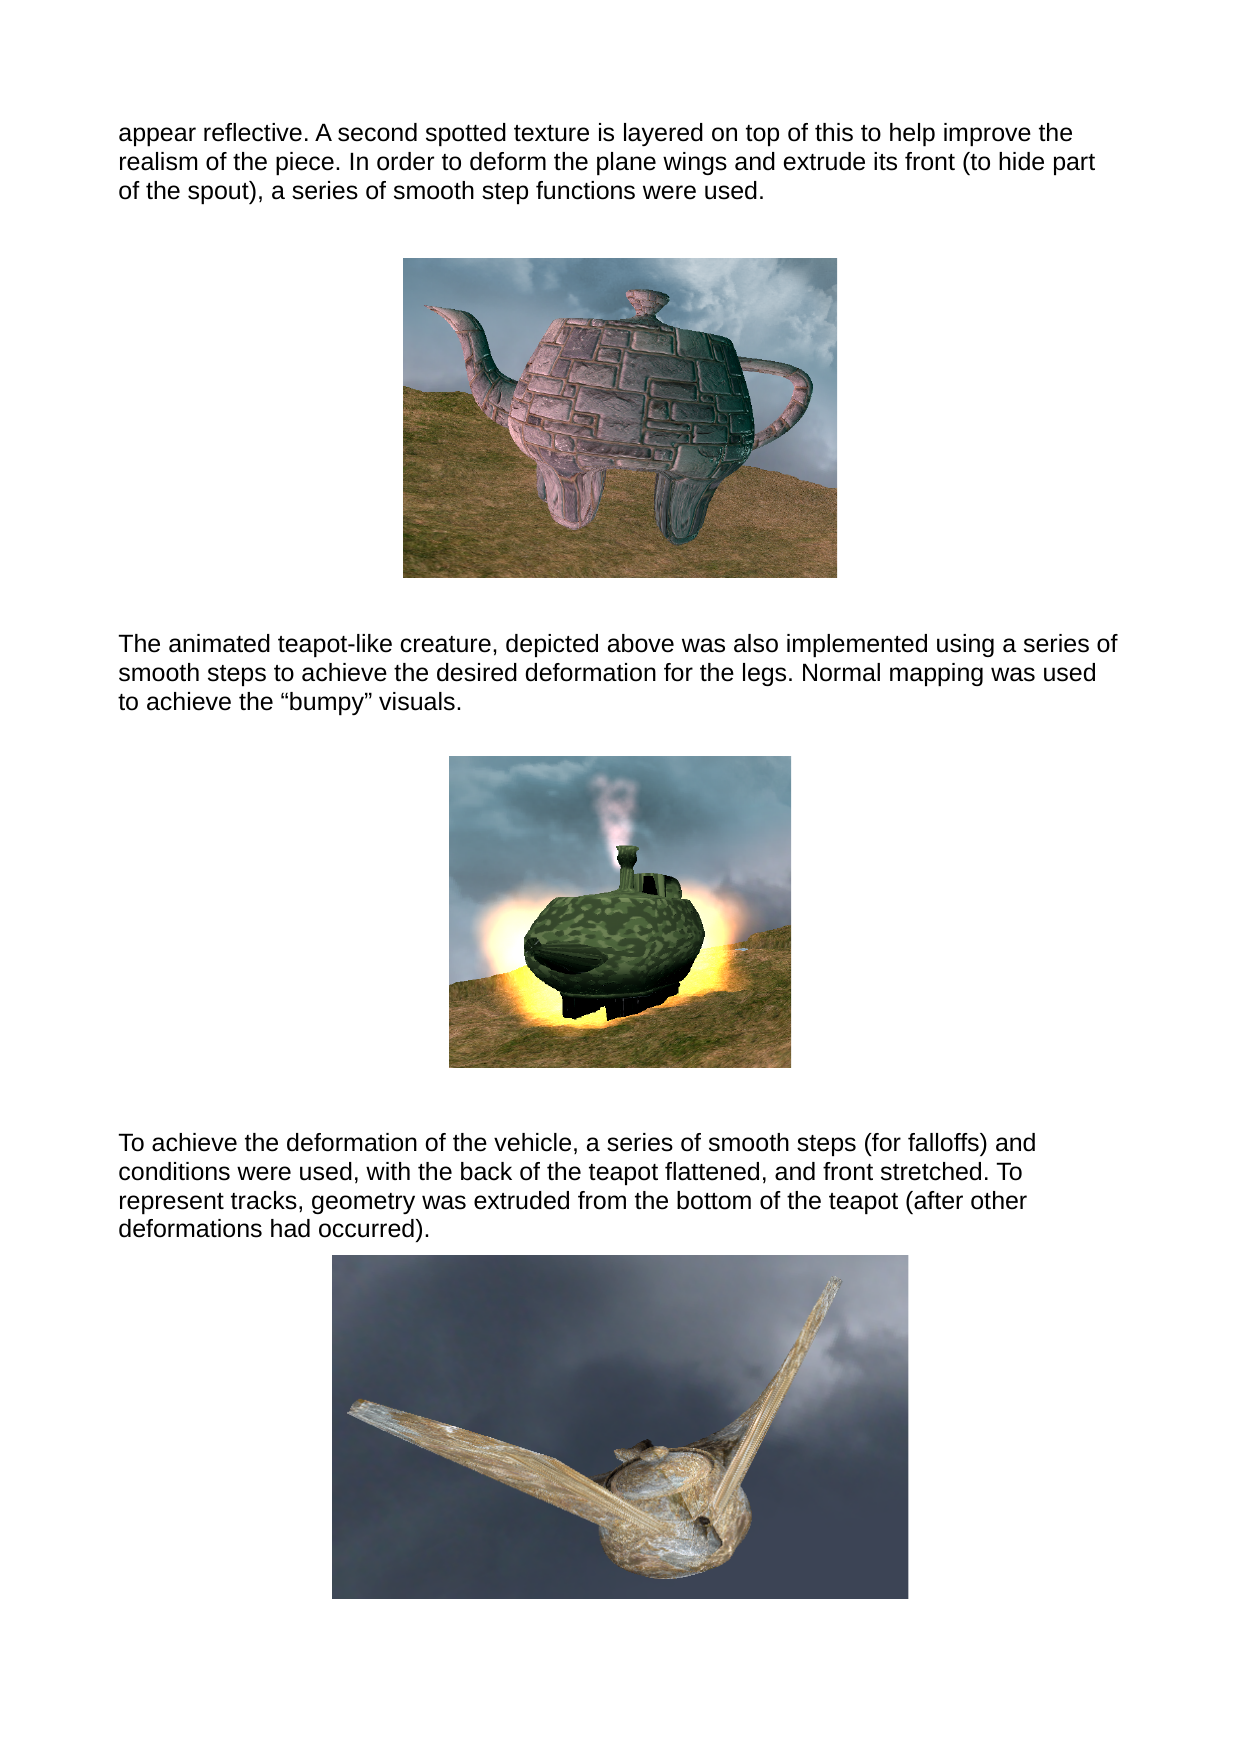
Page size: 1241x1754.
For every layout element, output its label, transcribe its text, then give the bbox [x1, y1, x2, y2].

text appear reflective. A second spotted texture is layered on top of this to help improve the realism of the piece. In order to deform the plane wings and extrude its front (to hide part of the spout), a series of smooth step functions were used. [118, 118, 1122, 204]
text To achieve the deformation of the vehicle, a series of smooth steps (for falloffs) and conditions were used, with the back of the teapot flattened, and front stretched. To represent tracks, geometry was extruded from the bottom of the teapot (after other deformations had occurred). [118, 1128, 1122, 1243]
text The animated teapot-like creature, depicted above was also implemented using a series of smooth steps to achieve the desired deformation for the legs. Normal mapping was used to achieve the “bumpy” visuals. [118, 629, 1122, 744]
